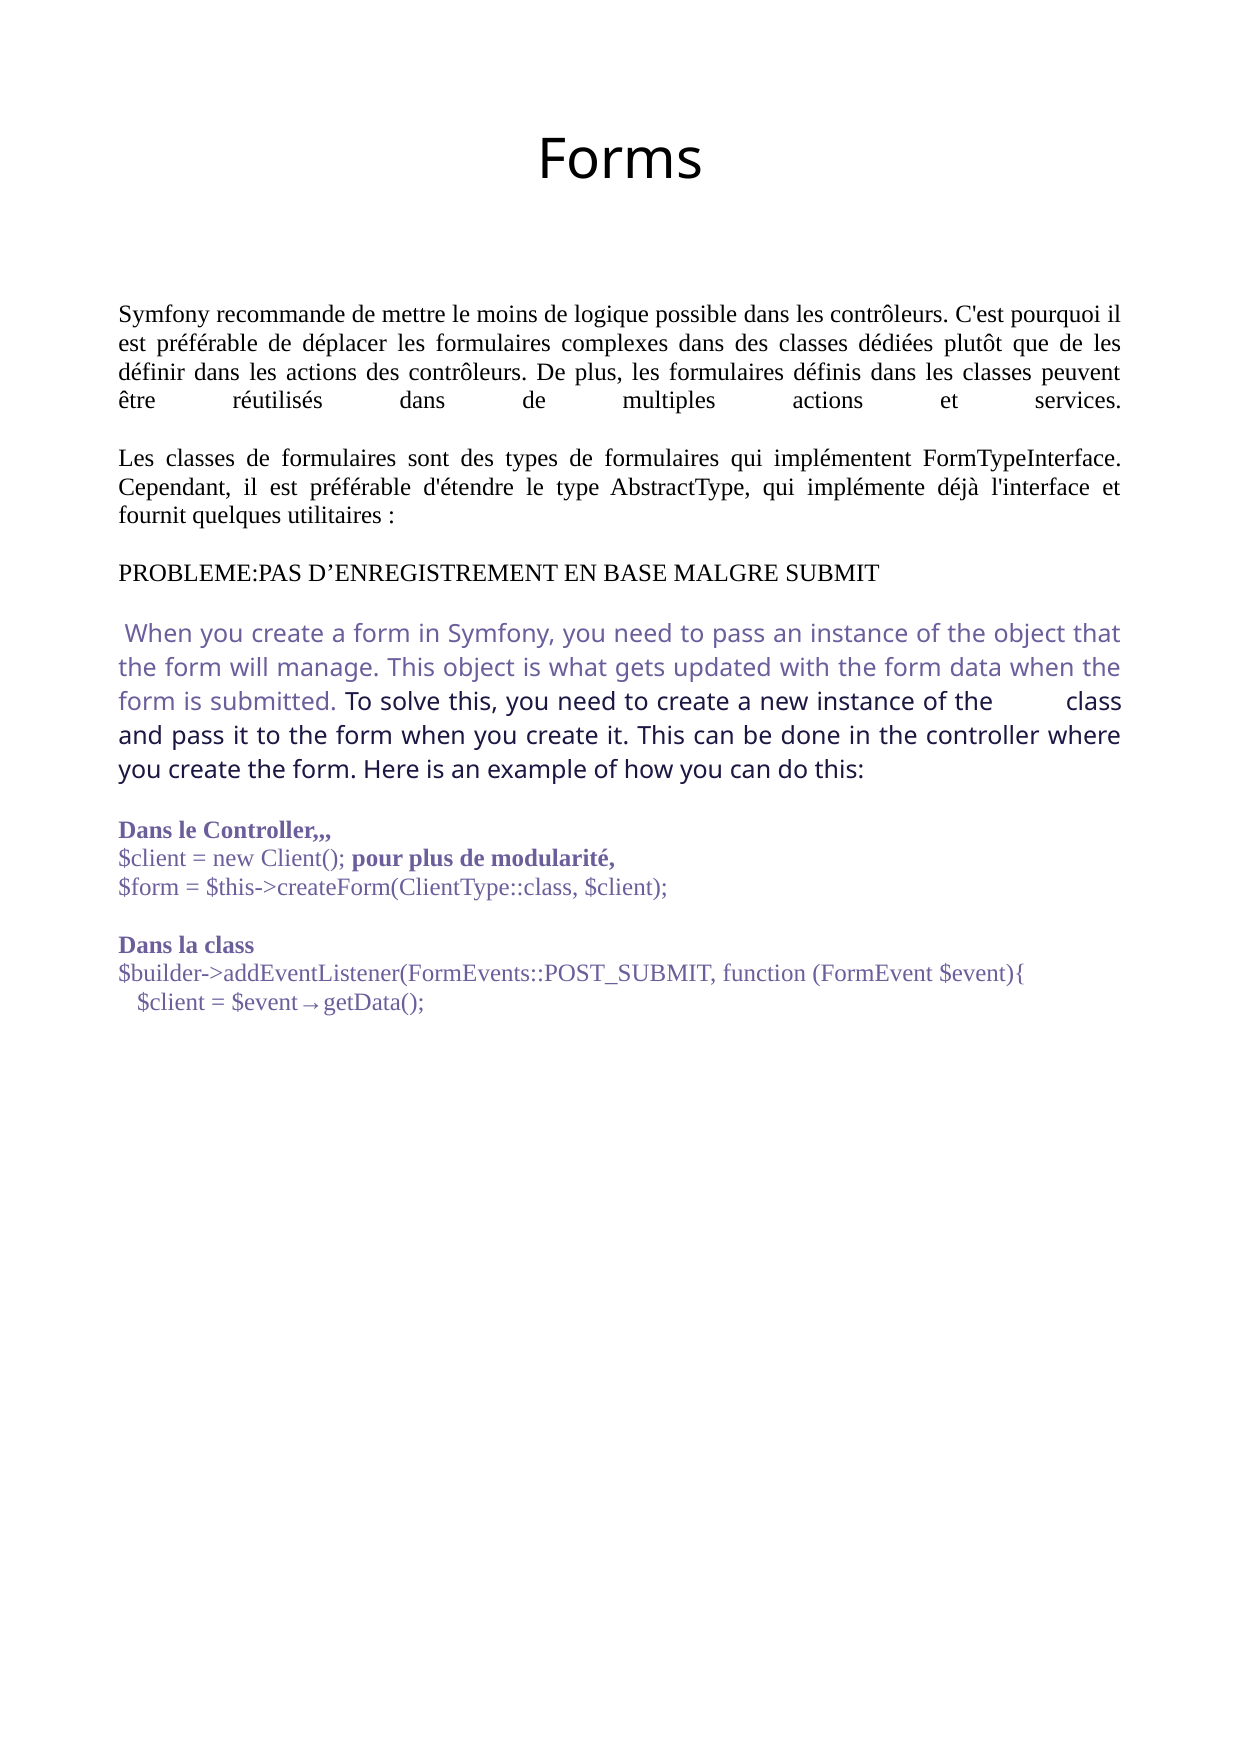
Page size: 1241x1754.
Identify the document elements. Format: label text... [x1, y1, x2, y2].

text $client = new Client(); pour plus de modularité, [118, 843, 1122, 872]
text $builder->addEventListener(FormEvents::POST_SUBMIT, function (FormEvent $event){ [118, 958, 1122, 987]
text When you create a form in Symfony, you need to pass an instance of the object that the form will manage. This object is what gets updated with the form data when the form is submitted. To solve this, you need to create a new instance of the Client class and pass it to the form when you create it. This can be done in the controller where you create the form. Here is an example of how you can do this: [118, 616, 1122, 786]
text $form = $this->createForm(ClientType::class, $client); [118, 872, 1122, 901]
text $client = $event→getData(); [118, 987, 1122, 1016]
text PROBLEME:PAS D’ENREGISTREMENT EN BASE MALGRE SUBMIT [118, 558, 1122, 587]
subtitle Forms [118, 118, 1122, 195]
text Dans le Controller,,, [118, 815, 1122, 843]
text Symfony recommande de mettre le moins de logique possible dans les contrôleurs. C'est pourquoi il est préférable de déplacer les formulaires complexes dans des classes dédiées plutôt que de les définir dans les actions des contrôleurs. De plus, les formulaires définis dans les classes peuvent être réutilisés dans de multiples actions et services. Les classes de formulaires sont des types de formulaires qui implémentent FormTypeInterface. Cependant, il est préférable d'étendre le type AbstractType, qui implémente déjà l'interface et fournit quelques utilitaires : [118, 299, 1122, 529]
text Dans la class [118, 930, 1122, 958]
